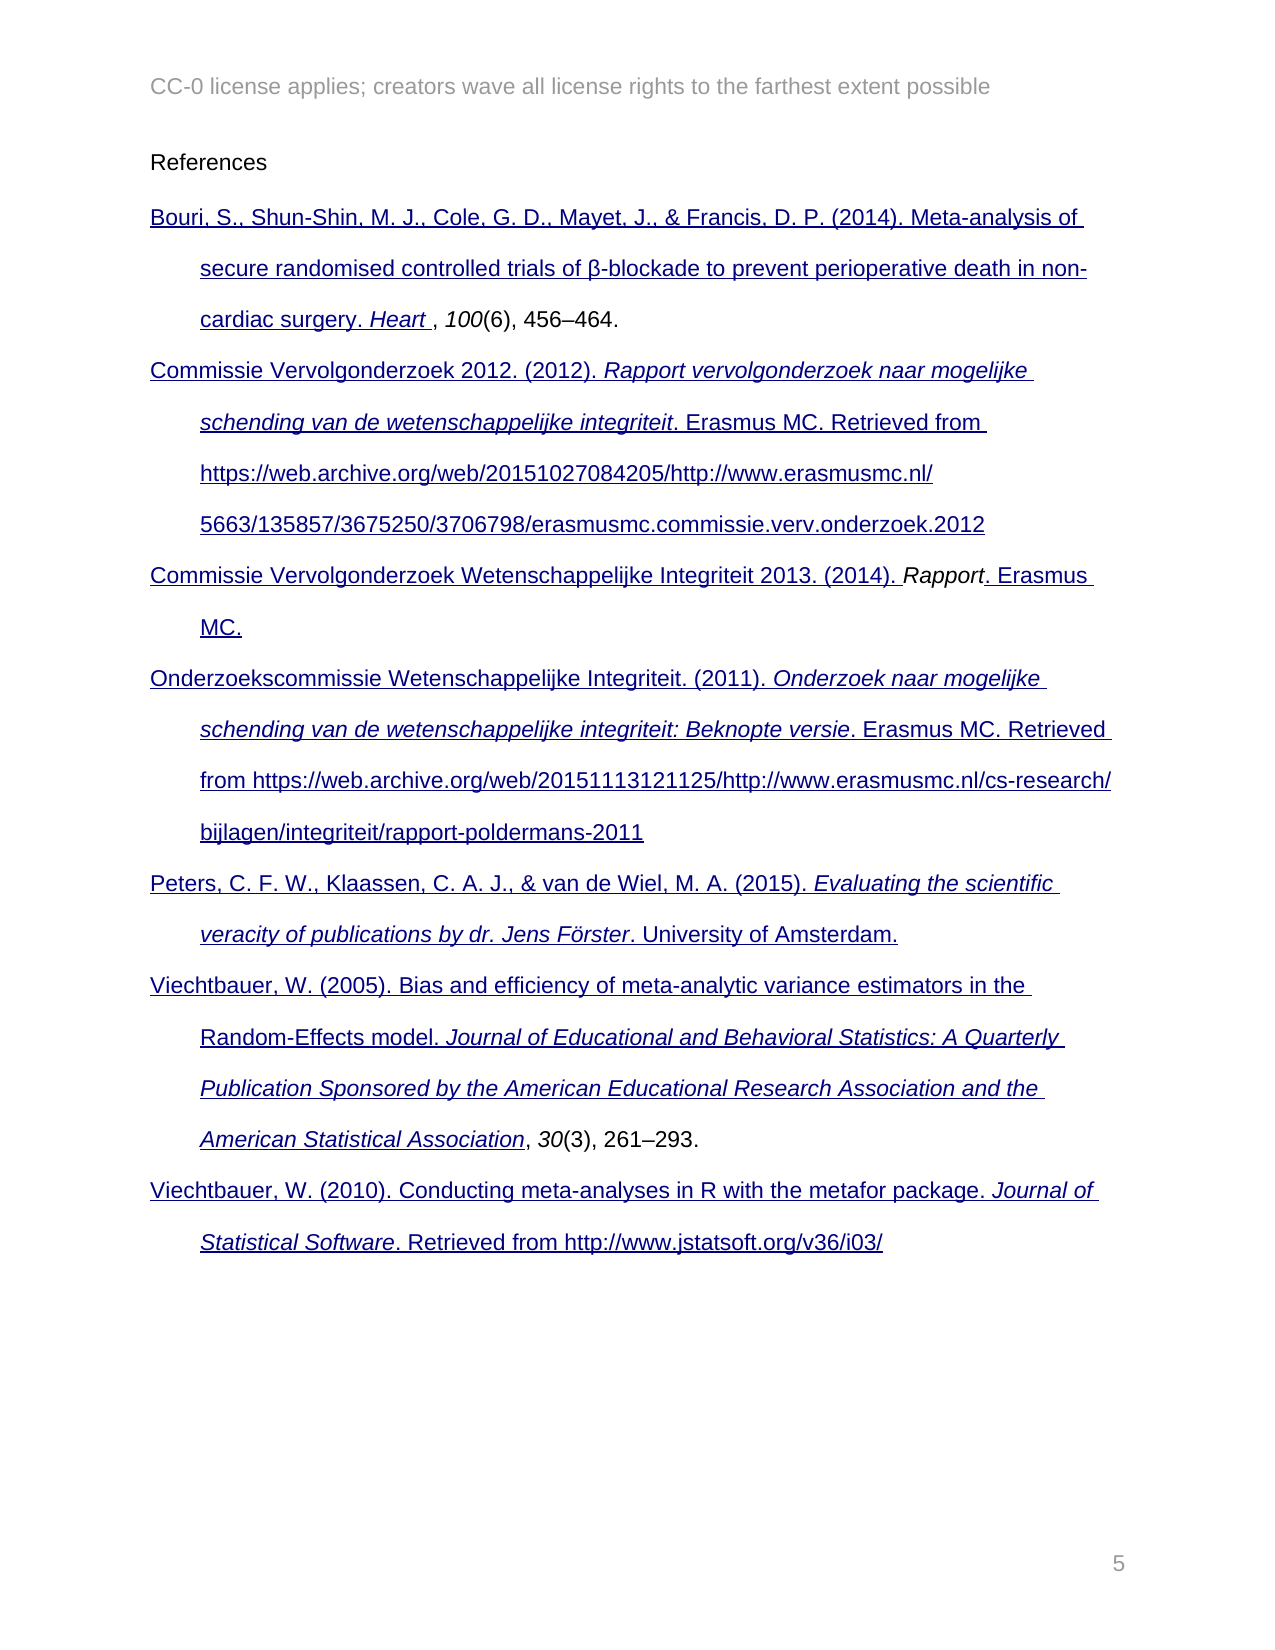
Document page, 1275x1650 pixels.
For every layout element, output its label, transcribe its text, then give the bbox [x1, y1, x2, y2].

text Viechtbauer, W. (2010). Conducting meta-analyses in R with the metafor package. Journal of Statistical Software. Retrieved from http://www.jstatsoft.org/v36/i03/ [150, 1178, 1125, 1255]
text Commissie Vervolgonderzoek 2012. (2012). Rapport vervolgonderzoek naar mogelijke schending van de wetenschappelijke integriteit. Erasmus MC. Retrieved from https://web.archive.org/web/20151027084205/http://www.erasmusmc.nl/5663/135857/3675250/3706798/erasmusmc.commissie.verv.onderzoek.2012 [150, 358, 1125, 537]
text Onderzoekscommissie Wetenschappelijke Integriteit. (2011). Onderzoek naar mogelijke schending van de wetenschappelijke integriteit: Beknopte versie. Erasmus MC. Retrieved from https://web.archive.org/web/20151113121125/http://www.erasmusmc.nl/cs-research/bijlagen/integriteit/rapport-poldermans-2011 [150, 666, 1125, 845]
text References [150, 150, 1125, 176]
text Bouri, S., Shun-Shin, M. J., Cole, G. D., Mayet, J., & Francis, D. P. (2014). Meta-analysis of secure randomised controlled trials of β-blockade to prevent perioperative death in non-cardiac surgery. Heart , 100(6), 456–464. [150, 204, 1125, 332]
text Viechtbauer, W. (2005). Bias and efficiency of meta-analytic variance estimators in the Random-Effects model. Journal of Educational and Behavioral Statistics: A Quarterly Publication Sponsored by the American Educational Research Association and the American Statistical Association, 30(3), 261–293. [150, 973, 1125, 1152]
text Peters, C. F. W., Klaassen, C. A. J., & van de Wiel, M. A. (2015). Evaluating the scientiﬁc veracity of publications by dr. Jens Förster. University of Amsterdam. [150, 871, 1125, 947]
text Commissie Vervolgonderzoek Wetenschappelijke Integriteit 2013. (2014). Rapport. Erasmus MC. [150, 563, 1125, 640]
